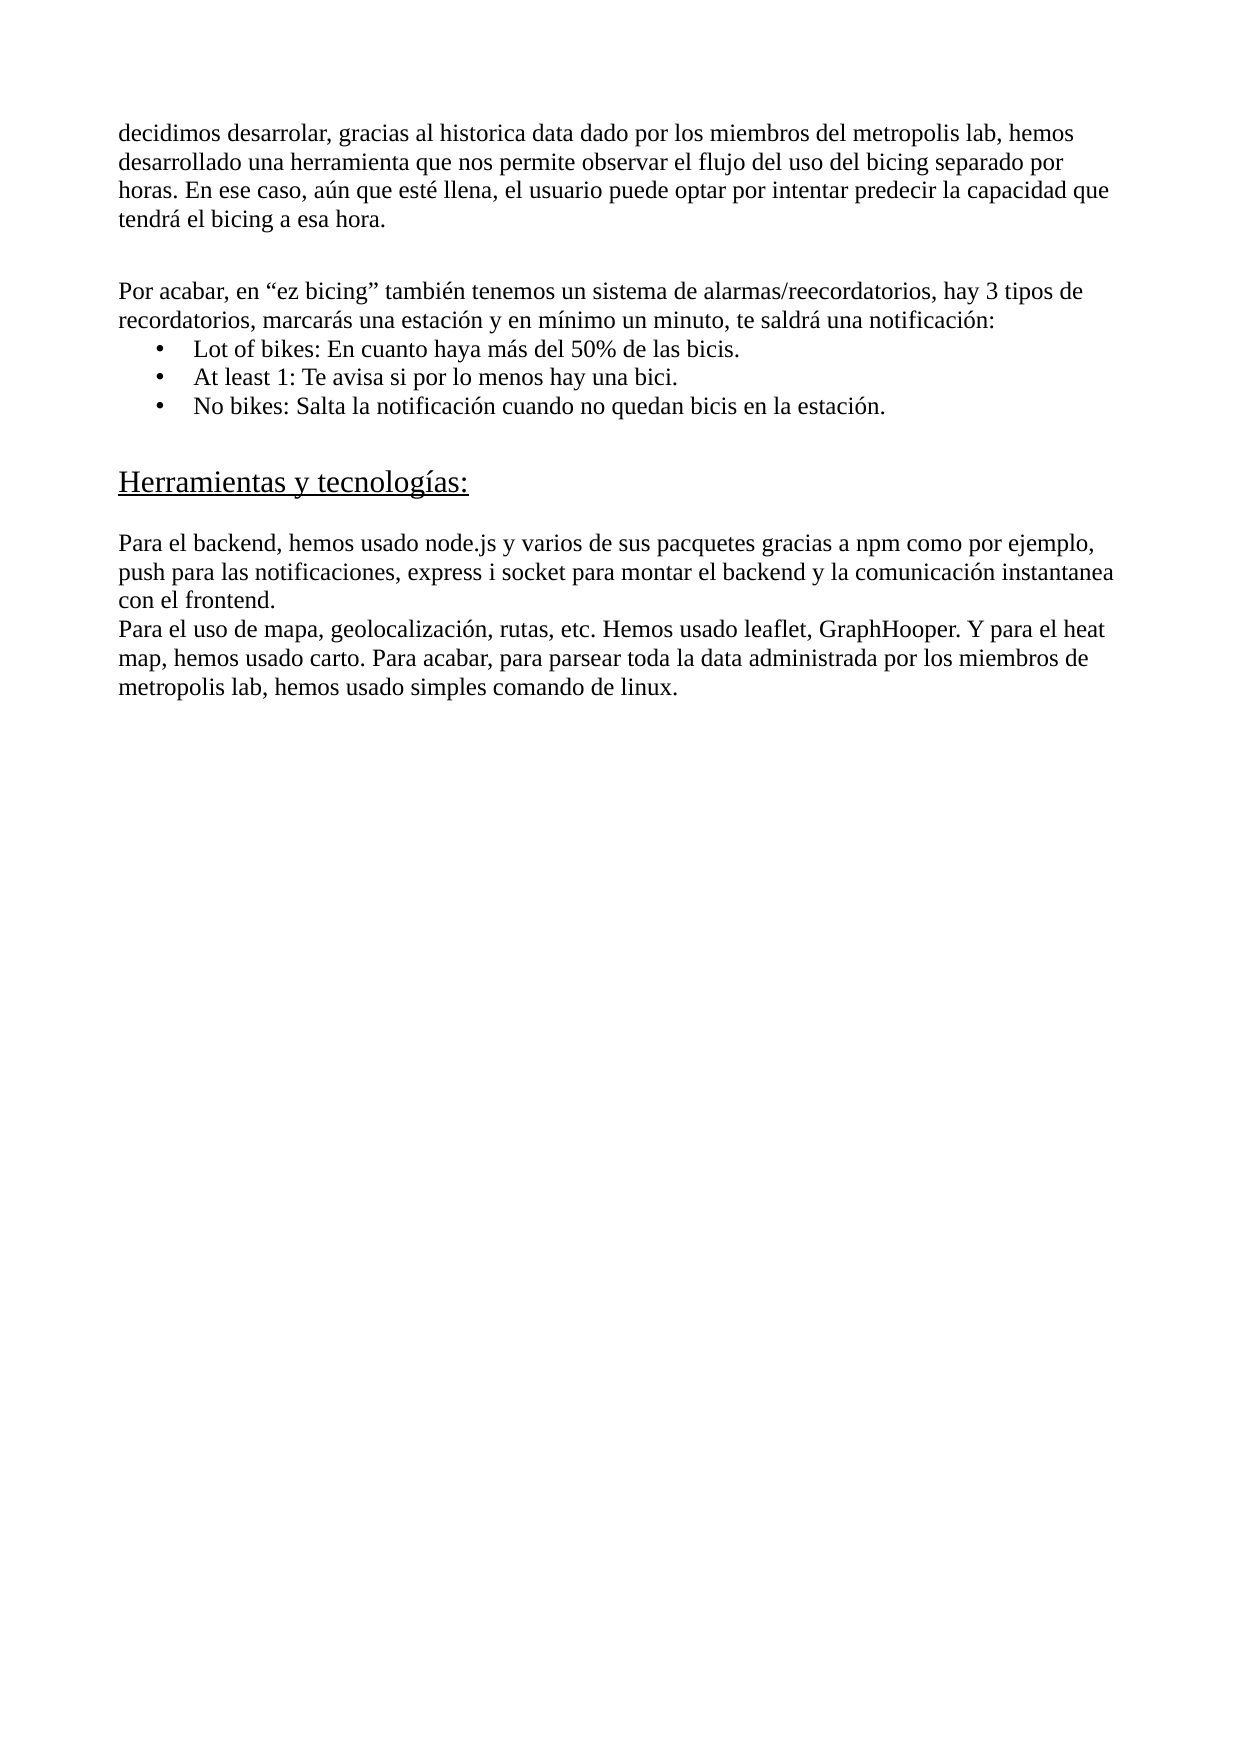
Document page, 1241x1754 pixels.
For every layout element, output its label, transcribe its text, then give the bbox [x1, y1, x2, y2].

text Para el uso de mapa, geolocalización, rutas, etc. Hemos usado leaflet, GraphHooper. Y para el heat map, hemos usado carto. Para acabar, para parsear toda la data administrada por los miembros de metropolis lab, hemos usado simples comando de linux. [118, 614, 1122, 700]
list At least 1: Te avisa si por lo menos hay una bici. [156, 362, 1122, 391]
text decidimos desarrolar, gracias al historica data dado por los miembros del metropolis lab, hemos desarrollado una herramienta que nos permite observar el flujo del uso del bicing separado por horas. En ese caso, aún que esté llena, el usuario puede optar por intentar predecir la capacidad que tendrá el bicing a esa hora. [118, 118, 1122, 233]
list Lot of bikes: En cuanto haya más del 50% de las bicis. [156, 334, 1122, 362]
text Por acabar, en “ez bicing” también tenemos un sistema de alarmas/reecordatorios, hay 3 tipos de recordatorios, marcarás una estación y en mínimo un minuto, te saldrá una notificación: [118, 276, 1122, 334]
list No bikes: Salta la notificación cuando no quedan bicis en la estación. [156, 391, 1122, 420]
text Herramientas y tecnologías: [118, 463, 1122, 499]
text Para el backend, hemos usado node.js y varios de sus pacquetes gracias a npm como por ejemplo, push para las notificaciones, express i socket para montar el backend y la comunicación instantanea con el frontend. [118, 528, 1122, 614]
